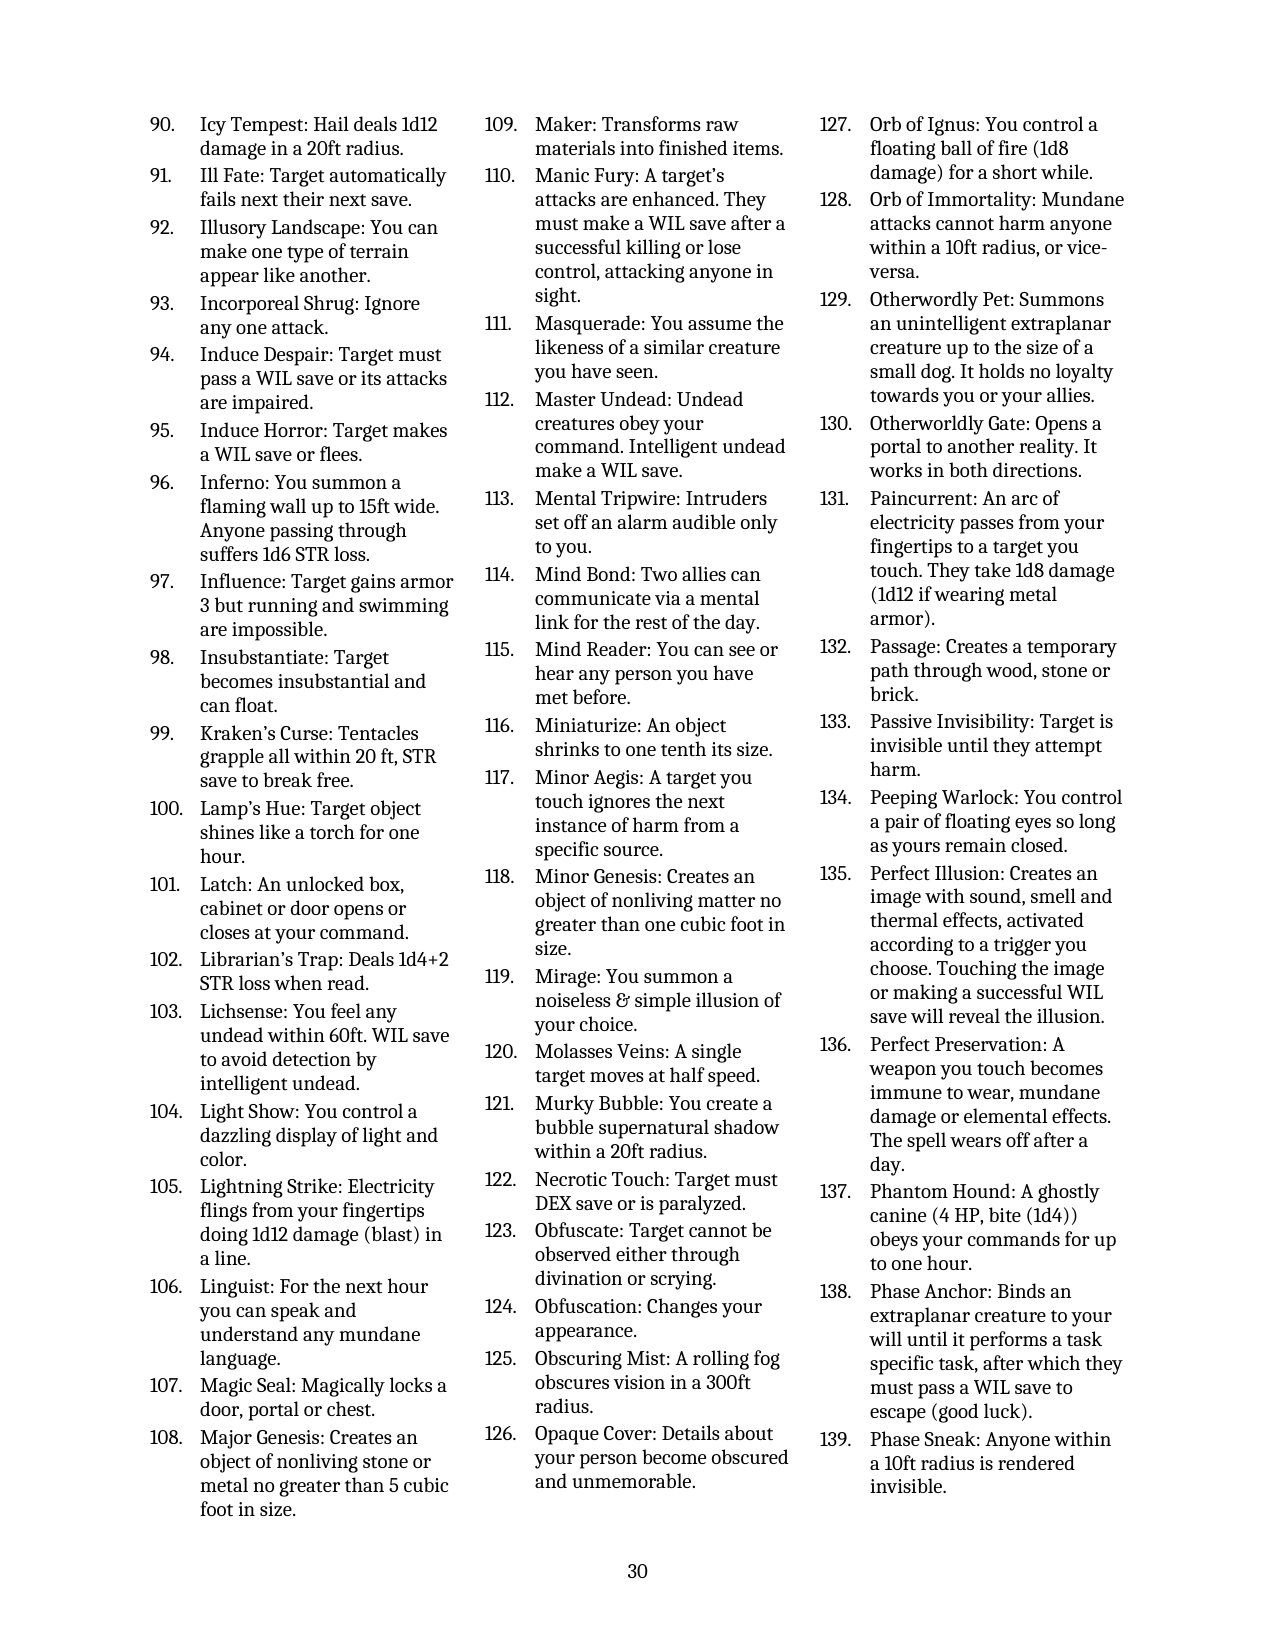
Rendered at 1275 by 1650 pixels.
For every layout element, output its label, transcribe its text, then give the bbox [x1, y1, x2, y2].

list Librarian’s Trap: Deals 1d4+2 STR loss when read. [150, 948, 455, 996]
list Minor Aegis: A target you touch ignores the next instance of harm from a specific source. [485, 765, 790, 861]
list Lightning Strike: Electricity flings from your fingertips doing 1d12 damage (blast) in a line. [150, 1175, 455, 1271]
list Linguist: For the next hour you can speak and understand any mundane language. [150, 1274, 455, 1370]
list Illusory Landscape: You can make one type of terrain appear like another. [150, 216, 455, 288]
list Masquerade: You assume the likeness of a similar creature you have seen. [485, 312, 790, 383]
list Mind Reader: You can see or hear any person you have met before. [485, 638, 790, 710]
list Induce Despair: Target must pass a WIL save or its attacks are impaired. [150, 343, 455, 415]
list Maker: Transforms raw materials into finished items. [485, 112, 790, 160]
list Necrotic Touch: Target must DEX save or is paralyzed. [485, 1167, 790, 1215]
list Phase Sneak: Anyone within a 10ft radius is rendered invisible. [820, 1427, 1125, 1499]
list Passive Invisibility: Target is invisible until they attempt harm. [820, 710, 1125, 782]
list Phase Anchor: Binds an extraplanar creature to your will until it performs a task specific task, after which they must pass a WIL save to escape (good luck). [820, 1280, 1125, 1423]
list Peeping Warlock: You control a pair of floating eyes so long as yours remain closed. [820, 786, 1125, 857]
list Major Genesis: Creates an object of nonliving stone or metal no greater than 5 cubic foot in size. [150, 1426, 455, 1522]
list Obfuscation: Changes your appearance. [485, 1295, 790, 1343]
list Otherwordly Pet: Summons an unintelligent extraplanar creature up to the size of a small dog. It holds no loyalty towards you or your allies. [820, 288, 1125, 407]
list Obscuring Mist: A rolling fog obscures vision in a 300ft radius. [485, 1346, 790, 1418]
list Minor Genesis: Creates an object of nonliving matter no greater than one cubic foot in size. [485, 865, 790, 961]
list Latch: An unlocked box, cabinet or door opens or closes at your command. [150, 872, 455, 944]
list Phantom Hound: A ghostly canine (4 HP, bite (1d4)) obeys your commands for up to one hour. [820, 1180, 1125, 1276]
list Icy Tempest: Hail deals 1d12 damage in a 20ft radius. [150, 112, 455, 160]
list Murky Bubble: You create a bubble supernatural shadow within a 20ft radius. [485, 1092, 790, 1164]
list Otherworldly Gate: Opens a portal to another reality. It works in both directions. [820, 411, 1125, 483]
list Incorporeal Shrug: Ignore any one attack. [150, 291, 455, 339]
list Lamp’s Hue: Target object shines like a torch for one hour. [150, 797, 455, 869]
list Molasses Veins: A single target moves at half speed. [485, 1040, 790, 1088]
list Orb of Immortality: Mundane attacks cannot harm anyone within a 10ft radius, or vice-versa. [820, 188, 1125, 284]
list Lichsense: You feel any undead within 60ft. WIL save to avoid detection by intelligent undead. [150, 1000, 455, 1096]
list Obfuscate: Target cannot be observed either through divination or scrying. [485, 1219, 790, 1291]
list Light Show: You control a dazzling display of light and color. [150, 1099, 455, 1171]
list Ill Fate: Target automatically fails next their next save. [150, 164, 455, 212]
list Master Undead: Undead creatures obey your command. Intelligent undead make a WIL save. [485, 387, 790, 483]
list Perfect Illusion: Creates an image with sound, smell and thermal effects, activated according to a trigger you choose. Touching the image or making a successful WIL save will reveal the illusion. [820, 861, 1125, 1029]
list Induce Horror: Target makes a WIL save or flees. [150, 419, 455, 467]
list Insubstantiate: Target becomes insubstantial and can float. [150, 646, 455, 717]
list Paincurrent: An arc of electricity passes from your fingertips to a target you touch. They take 1d8 damage (1d12 if wearing metal armor). [820, 487, 1125, 631]
list Inferno: You summon a flaming wall up to 15ft wide. Anyone passing through suffers 1d6 STR loss. [150, 470, 455, 566]
list Manic Fury: A target’s attacks are enhanced. They must make a WIL save after a successful killing or lose control, attacking anyone in sight. [485, 164, 790, 308]
list Opaque Cover: Details about your person become obscured and unmemorable. [485, 1422, 790, 1494]
list Kraken’s Curse: Tentacles grapple all within 20 ft, STR save to break free. [150, 721, 455, 793]
list Passage: Creates a temporary path through wood, stone or brick. [820, 634, 1125, 706]
list Mind Bond: Two allies can communicate via a mental link for the rest of the day. [485, 562, 790, 634]
list Orb of Ignus: You control a floating ball of fire (1d8 damage) for a short while. [820, 112, 1125, 184]
list Mirage: You summon a noiseless & simple illusion of your choice. [485, 964, 790, 1036]
list Perfect Preservation: A weapon you touch becomes immune to wear, mundane damage or elemental effects. The spell wears off after a day. [820, 1033, 1125, 1176]
list Miniaturize: An object shrinks to one tenth its size. [485, 714, 790, 762]
list Magic Seal: Magically locks a door, portal or chest. [150, 1374, 455, 1422]
list Mental Tripwire: Intruders set off an alarm audible only to you. [485, 487, 790, 559]
list Influence: Target gains armor 3 but running and swimming are impossible. [150, 570, 455, 642]
